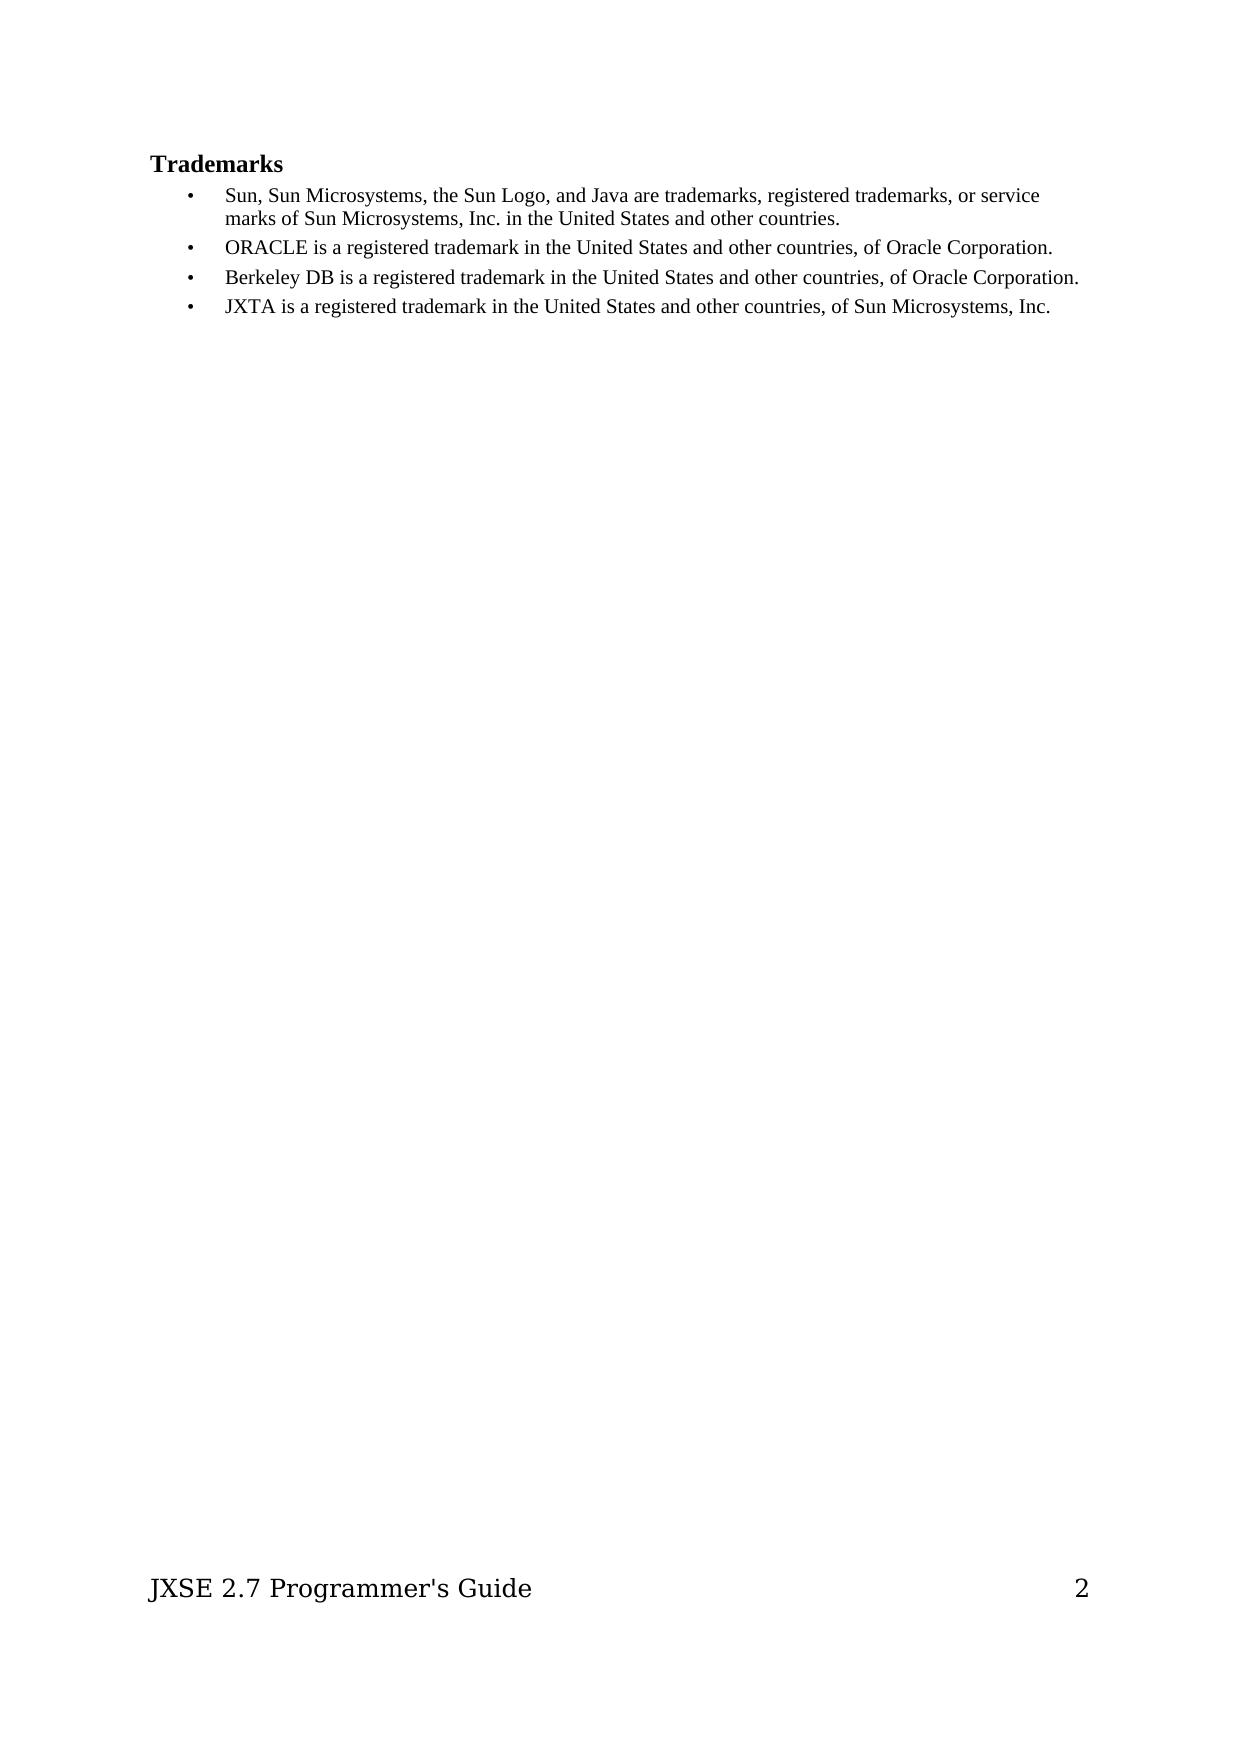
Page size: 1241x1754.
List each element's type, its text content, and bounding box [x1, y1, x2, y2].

list ORACLE is a registered trademark in the United States and other countries, of Oracle Corporation. [187, 236, 1090, 259]
text Trademarks [150, 150, 1090, 178]
list Sun, Sun Microsystems, the Sun Logo, and Java are trademarks, registered trademarks, or service marks of Sun Microsystems, Inc. in the United States and other countries. [187, 184, 1090, 230]
list Berkeley DB is a registered trademark in the United States and other countries, of Oracle Corporation. [187, 266, 1090, 288]
list JXTA is a registered trademark in the United States and other countries, of Sun Microsystems, Inc. [187, 295, 1090, 318]
